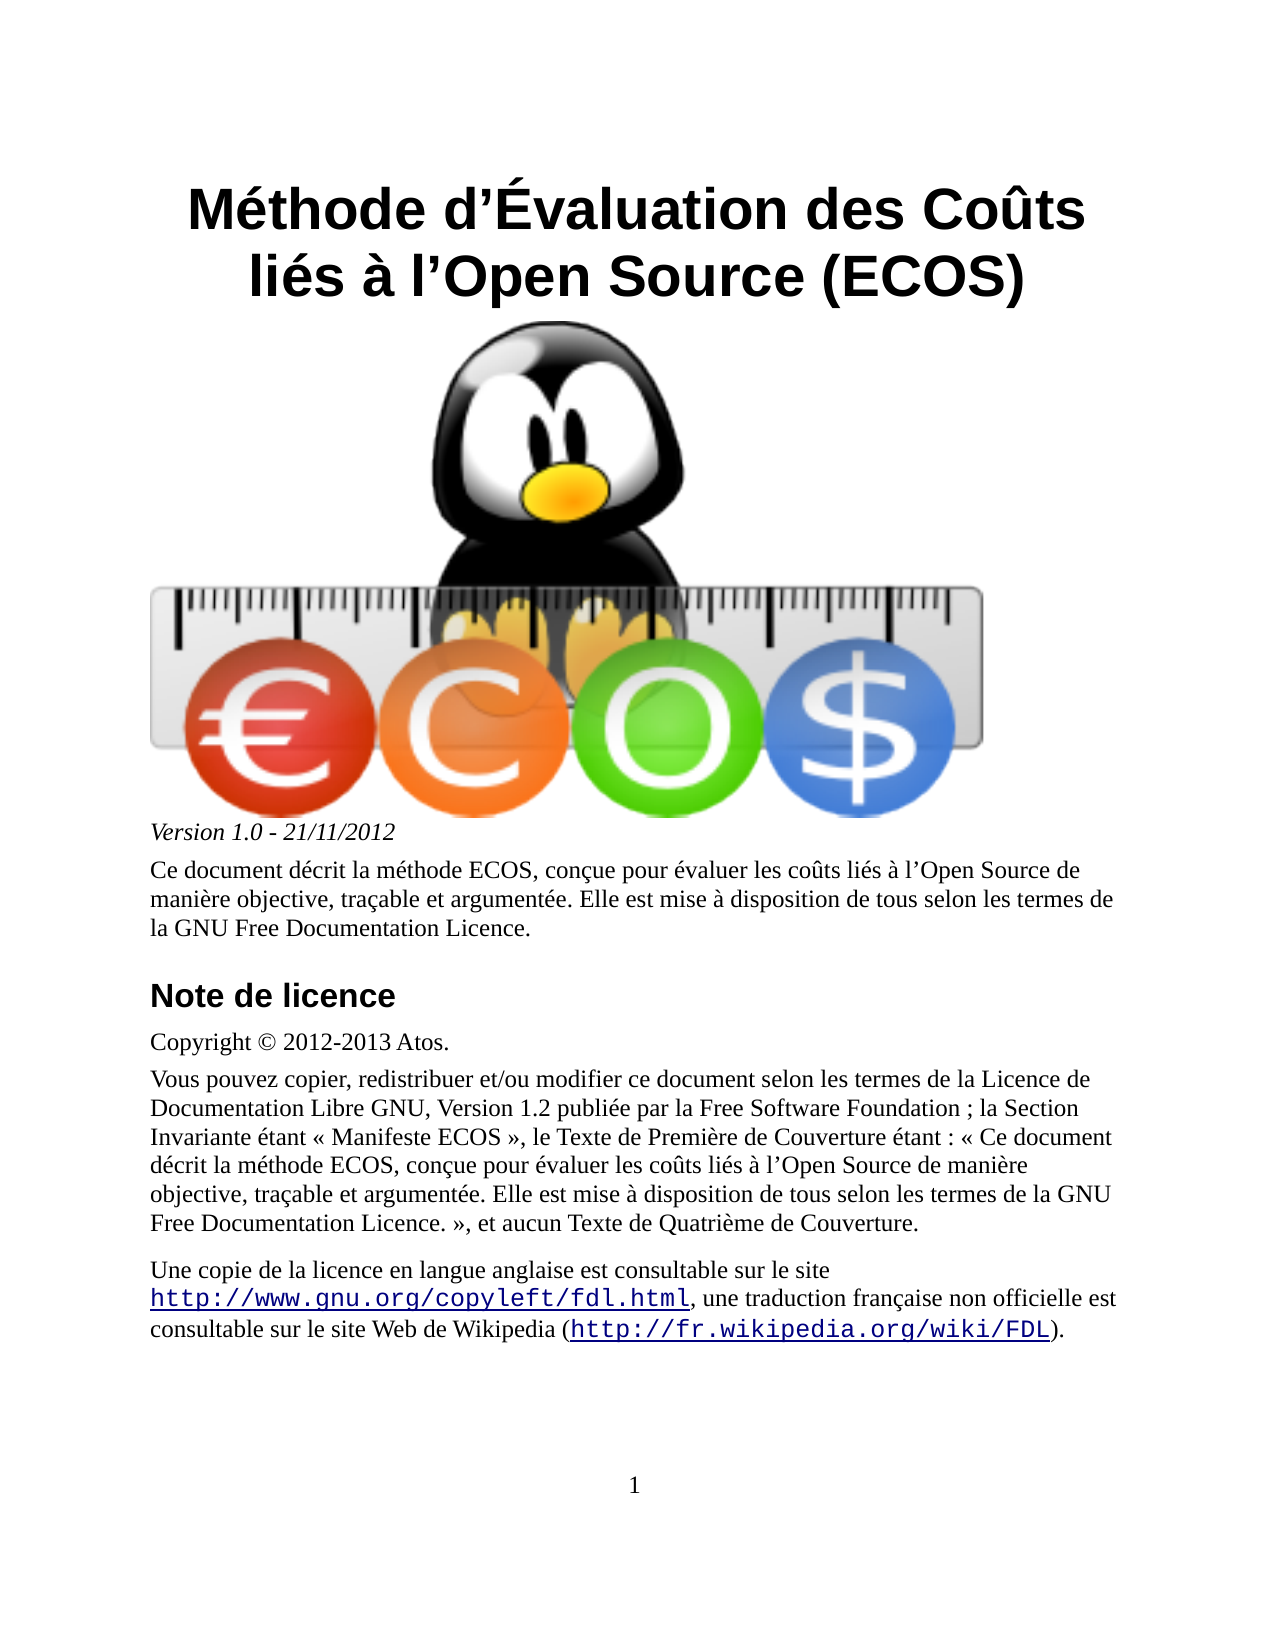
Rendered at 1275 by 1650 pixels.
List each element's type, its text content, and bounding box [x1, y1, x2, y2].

picture [150, 321, 984, 818]
title Méthode d’Évaluation des Coûts liés à l’Open Source (ECOS) [150, 175, 1125, 309]
text Ce document décrit la méthode ECOS, conçue pour évaluer les coûts liés à l’Open Source de manière objective, traçable et argumentée. Elle est mise à disposition de tous selon les termes de la GNU Free Documentation Licence. [150, 855, 1125, 941]
text Une copie de la licence en langue anglaise est consultable sur le site http://www.gnu.org/copyleft/fdl.html, une traduction française non officielle est consultable sur le site Web de Wikipedia (http://fr.wikipedia.org/wiki/FDL). [150, 1255, 1125, 1345]
text Version 1.0 - 21/11/2012 [150, 817, 1125, 846]
text Copyright © 2012-2013 Atos. [150, 1027, 1125, 1055]
text Vous pouvez copier, redistribuer et/ou modifier ce document selon les termes de la Licence de Documentation Libre GNU, Version 1.2 publiée par la Free Software Foundation ; la Section Invariante étant « Manifeste ECOS », le Texte de Première de Couverture étant : « Ce document décrit la méthode ECOS, conçue pour évaluer les coûts liés à l’Open Source de manière objective, traçable et argumentée. Elle est mise à disposition de tous selon les termes de la GNU Free Documentation Licence. », et aucun Texte de Quatrième de Couverture. [150, 1064, 1125, 1237]
subtitle Note de licence [150, 975, 1125, 1014]
